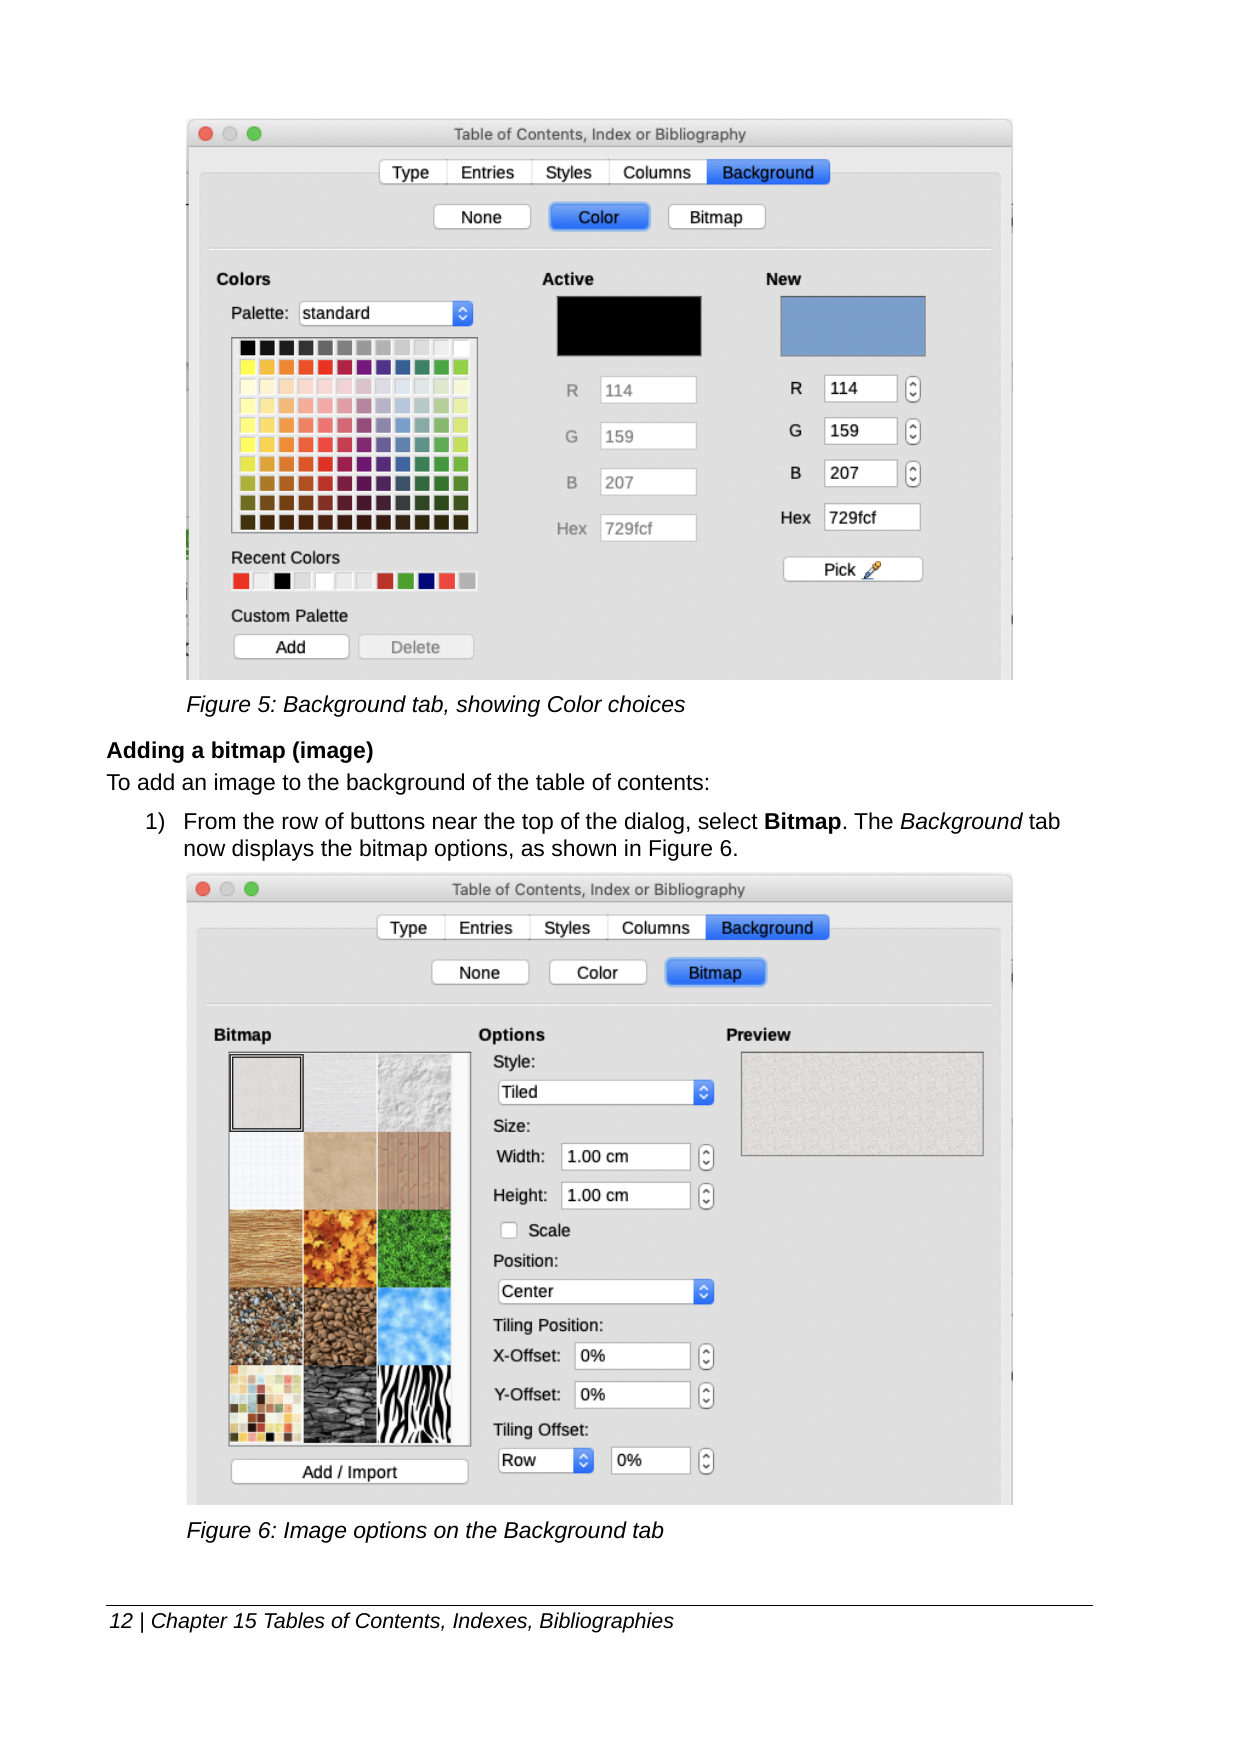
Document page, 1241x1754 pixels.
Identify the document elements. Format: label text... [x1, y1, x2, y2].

picture [186, 118, 1013, 680]
text Figure 5: Background tab, showing Color choices [186, 691, 1013, 717]
list From the row of buttons near the top of the dialog, select Bitmap. The Background tab now displays the bitmap options, as shown in Figure 6. [165, 808, 1093, 861]
subtitle Adding a bitmap (image) [106, 737, 1093, 763]
picture [186, 872, 1013, 1505]
text Figure 6: Image options on the Background tab [186, 1517, 1012, 1543]
list To add an image to the background of the table of contents: [106, 769, 1093, 796]
